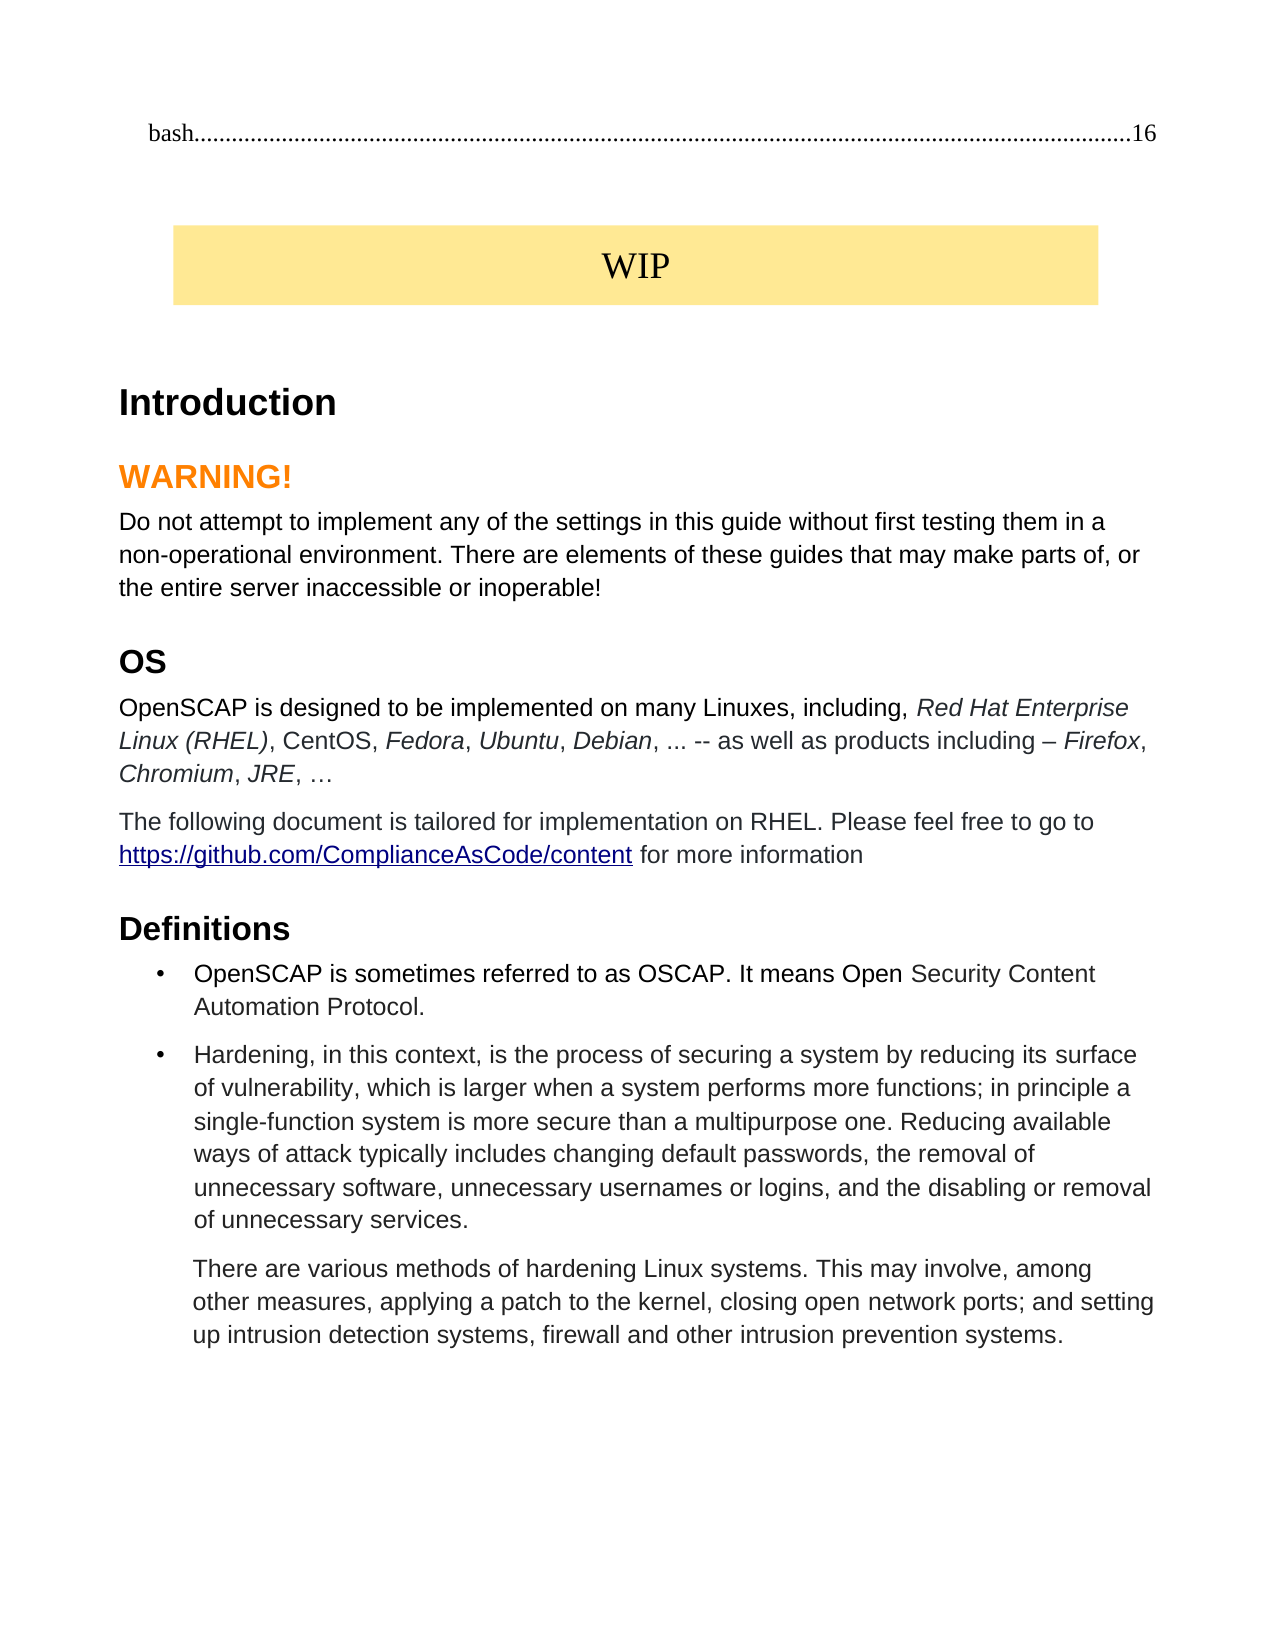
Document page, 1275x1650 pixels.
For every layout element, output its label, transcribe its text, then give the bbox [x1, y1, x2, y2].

subtitle WARNING! [118, 457, 1156, 495]
text The following document is tailored for implementation on RHEL. Please feel free to go to https://github.com/ComplianceAsCode/content for more information [118, 807, 1156, 868]
text OpenSCAP is designed to be implemented on many Linuxes, including, Red Hat Enterprise Linux (RHEL), CentOS, Fedora, Ubuntu, Debian, ... -- as well as products including – Firefox, Chromium, JRE, … [118, 693, 1156, 787]
list OpenSCAP is sometimes referred to as OSCAP. It means Open Security Content Automation Protocol. [156, 959, 1156, 1021]
list Hardening, in this context, is the process of securing a system by reducing its surface of vulnerability, which is larger when a system performs more functions; in principle a single-function system is more secure than a multipurpose one. Reducing available ways of attack typically includes changing default passwords, the removal of unnecessary software, unnecessary usernames or logins, and the disabling or removal of unnecessary services. [156, 1040, 1156, 1234]
text Do not attempt to implement any of the settings in this guide without first testing them in a non-operational environment. There are elements of these guides that may make parts of, or the entire server inaccessible or inoperable! [118, 507, 1156, 602]
subtitle OS [118, 642, 1156, 681]
text There are various methods of hardening Linux systems. This may involve, among other measures, applying a patch to the kernel, closing open network ports; and setting up intrusion detection systems, firewall and other intrusion prevention systems. [192, 1253, 1156, 1348]
text bash 16 [148, 118, 1156, 147]
subtitle Introduction [118, 381, 1156, 424]
subtitle Definitions [118, 909, 1156, 947]
